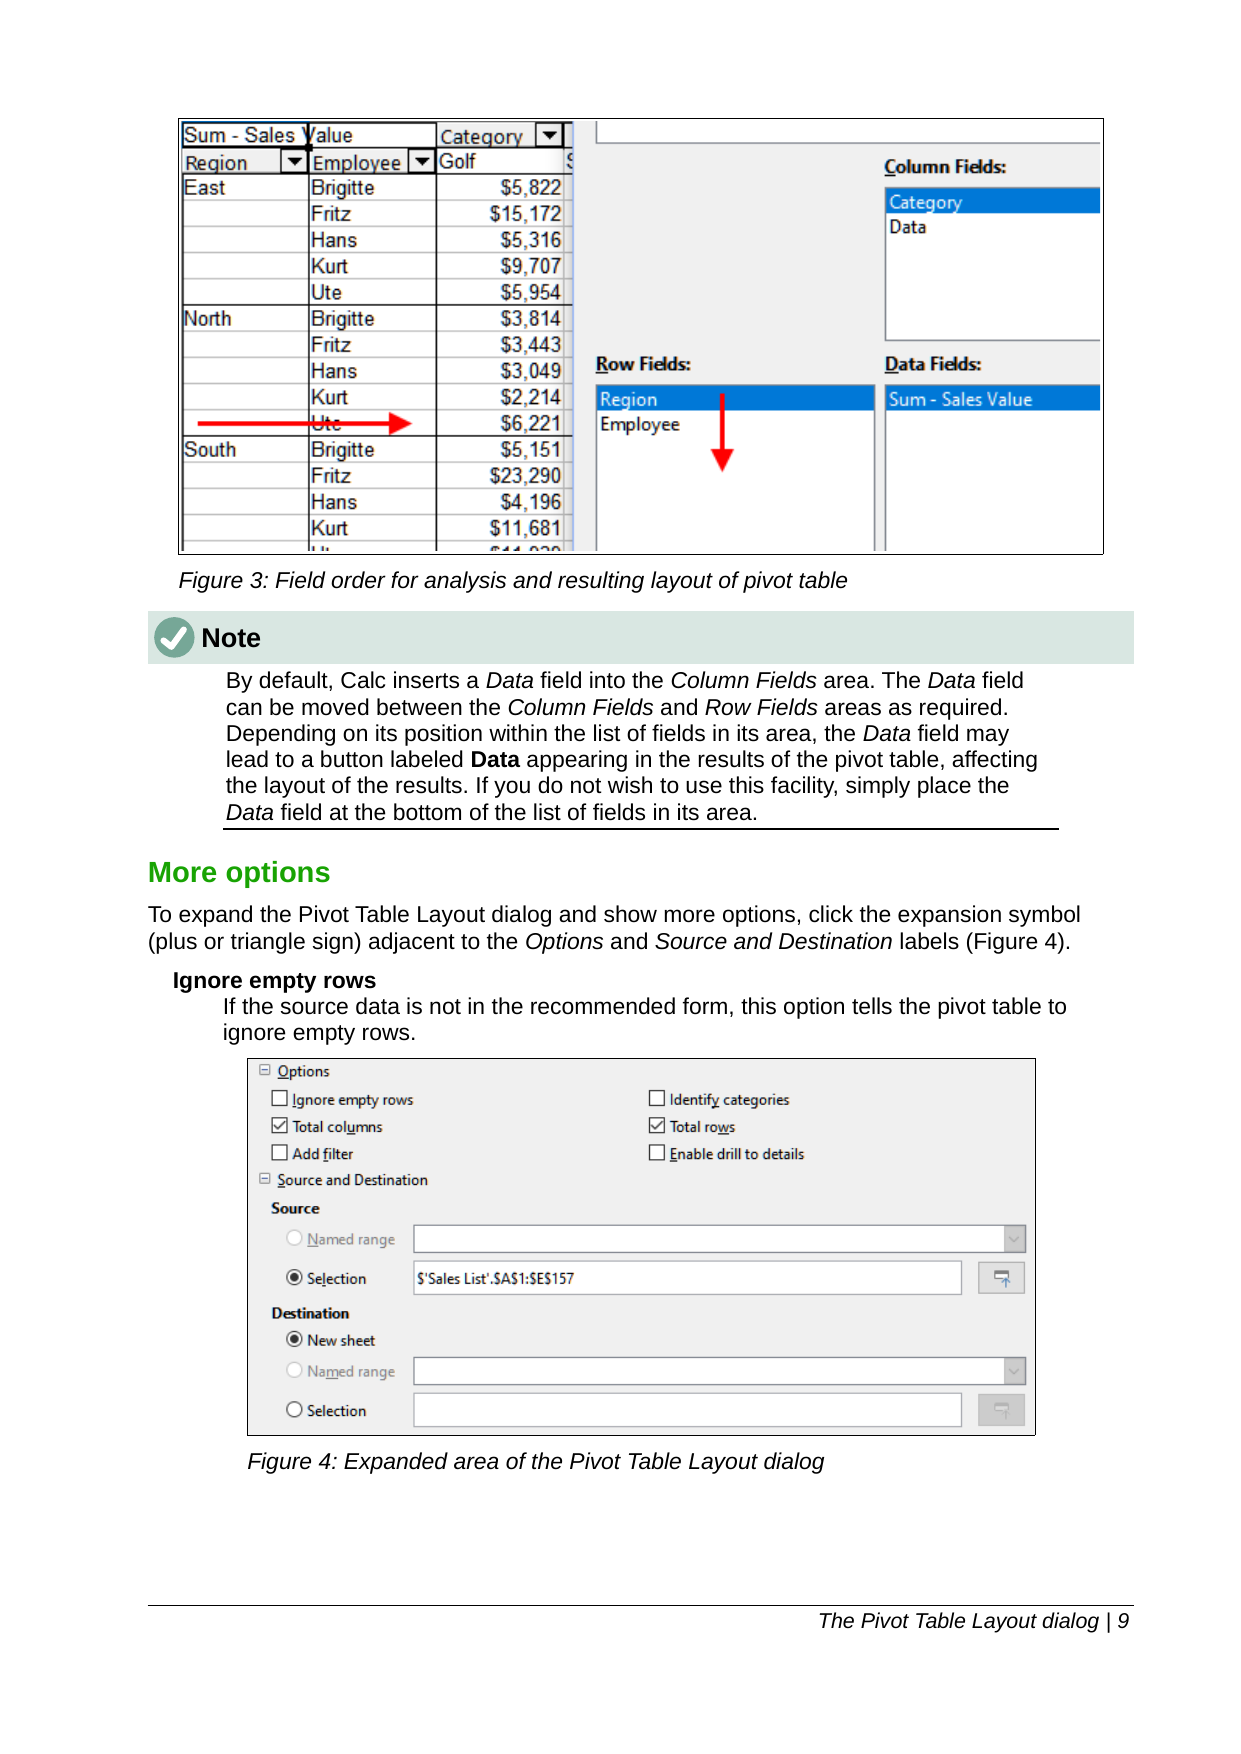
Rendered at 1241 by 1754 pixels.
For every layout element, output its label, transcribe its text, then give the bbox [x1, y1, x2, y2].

text To expand the Pivot Table Layout dialog and show more options, click the expansion symbol (plus or triangle sign) adjacent to the Options and Source and Destination labels (Figure 4). [148, 901, 1134, 954]
subtitle Note [148, 611, 1134, 664]
text By default, Calc inserts a Data field into the Column Fields area. The Data field can be moved between the Column Fields and Row Fields areas as required. Depending on its position within the list of fields in its area, the Data field may lead to a button labeled Data appearing in the results of the pivot table, affecting the layout of the results. If you do not wish to use this facility, simply place the Data field at the bottom of the list of fields in its area. [223, 664, 1059, 828]
text Figure 3: Field order for analysis and resulting layout of pivot table [178, 567, 1103, 593]
picture [181, 121, 1101, 551]
picture [248, 1059, 1035, 1435]
text Ignore empty rows [173, 967, 1134, 993]
text Figure 4: Expanded area of the Pivot Table Layout dialog [247, 1448, 1035, 1474]
subtitle More options [148, 855, 1134, 889]
text If the source data is not in the recommended form, this option tells the pivot table to ignore empty rows. [223, 993, 1134, 1046]
